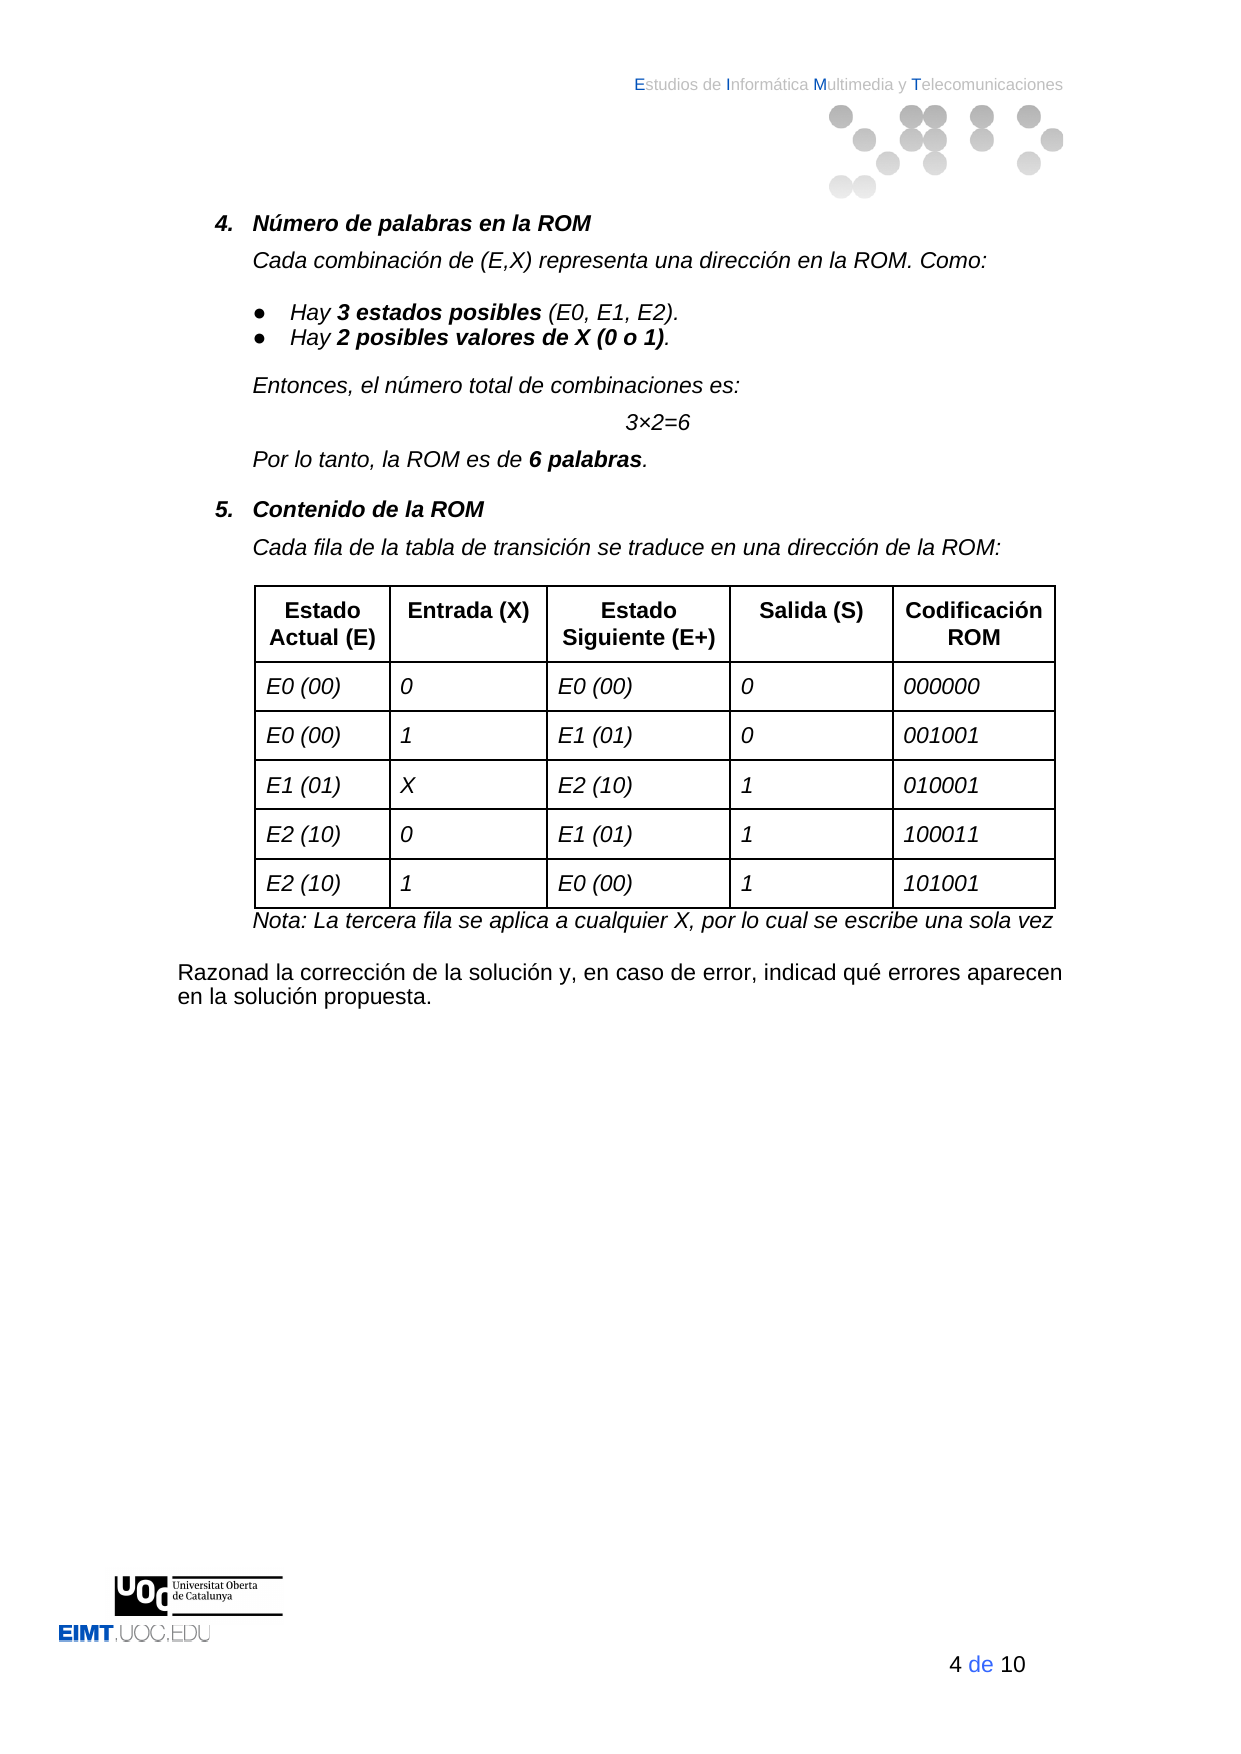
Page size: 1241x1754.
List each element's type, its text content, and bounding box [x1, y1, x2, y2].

table_header Entrada (X) [391, 587, 546, 661]
table_cell E2 (10) [256, 860, 389, 907]
table_header Estado Siguiente (E+) [548, 587, 729, 661]
table_cell E1 (01) [256, 761, 389, 808]
table_cell 101001 [894, 860, 1054, 907]
table_cell 100011 [894, 810, 1054, 858]
table_cell E2 (10) [548, 761, 729, 808]
subtitle Entonces, el número total de combinaciones es: [252, 373, 1063, 398]
table_cell E0 (00) [256, 663, 389, 710]
table_cell E0 (00) [548, 860, 729, 907]
table_cell E0 (00) [548, 663, 729, 710]
table_cell E2 (10) [256, 810, 389, 858]
table_cell 1 [391, 860, 546, 907]
table_cell 1 [731, 761, 892, 808]
table_cell 010001 [894, 761, 1054, 808]
picture [59, 1567, 285, 1642]
picture [829, 94, 1064, 210]
table_cell 0 [391, 810, 546, 858]
subtitle Cada combinación de (E,X) representa una dirección en la ROM. Como: [252, 248, 1063, 273]
table_cell 1 [731, 810, 892, 858]
table_cell 001001 [894, 712, 1054, 759]
table_header Codificación ROM [894, 587, 1054, 661]
subtitle Por lo tanto, la ROM es de 6 palabras. [252, 446, 1063, 471]
table_cell E0 (00) [256, 712, 389, 759]
subtitle Hay 2 posibles valores de X (0 o 1). [252, 323, 1063, 348]
subtitle Número de palabras en la ROM [215, 210, 1063, 235]
subtitle Contenido de la ROM [215, 496, 1063, 521]
table_header Salida (S) [731, 587, 892, 661]
subtitle Razonad la corrección de la solución y, en caso de error, indicad qué errores aparecen en la solución propuesta. [177, 959, 1063, 1009]
table_cell 000000 [894, 663, 1054, 710]
table_cell X [391, 761, 546, 808]
table_cell 0 [731, 712, 892, 759]
table_cell E1 (01) [548, 810, 729, 858]
subtitle Nota: La tercera fila se aplica a cualquier X, por lo cual se escribe una sola vez [252, 909, 1063, 934]
table_cell 1 [391, 712, 546, 759]
table_cell E1 (01) [548, 712, 729, 759]
table_cell 0 [391, 663, 546, 710]
subtitle Hay 3 estados posibles (E0, E1, E2). [252, 298, 1063, 323]
table_cell 0 [731, 663, 892, 710]
subtitle Cada fila de la tabla de transición se traduce en una dirección de la ROM: [252, 535, 1063, 560]
subtitle 3×2=6 [252, 410, 1063, 435]
table_header Estado Actual (E) [256, 587, 389, 661]
table_cell 1 [731, 860, 892, 907]
